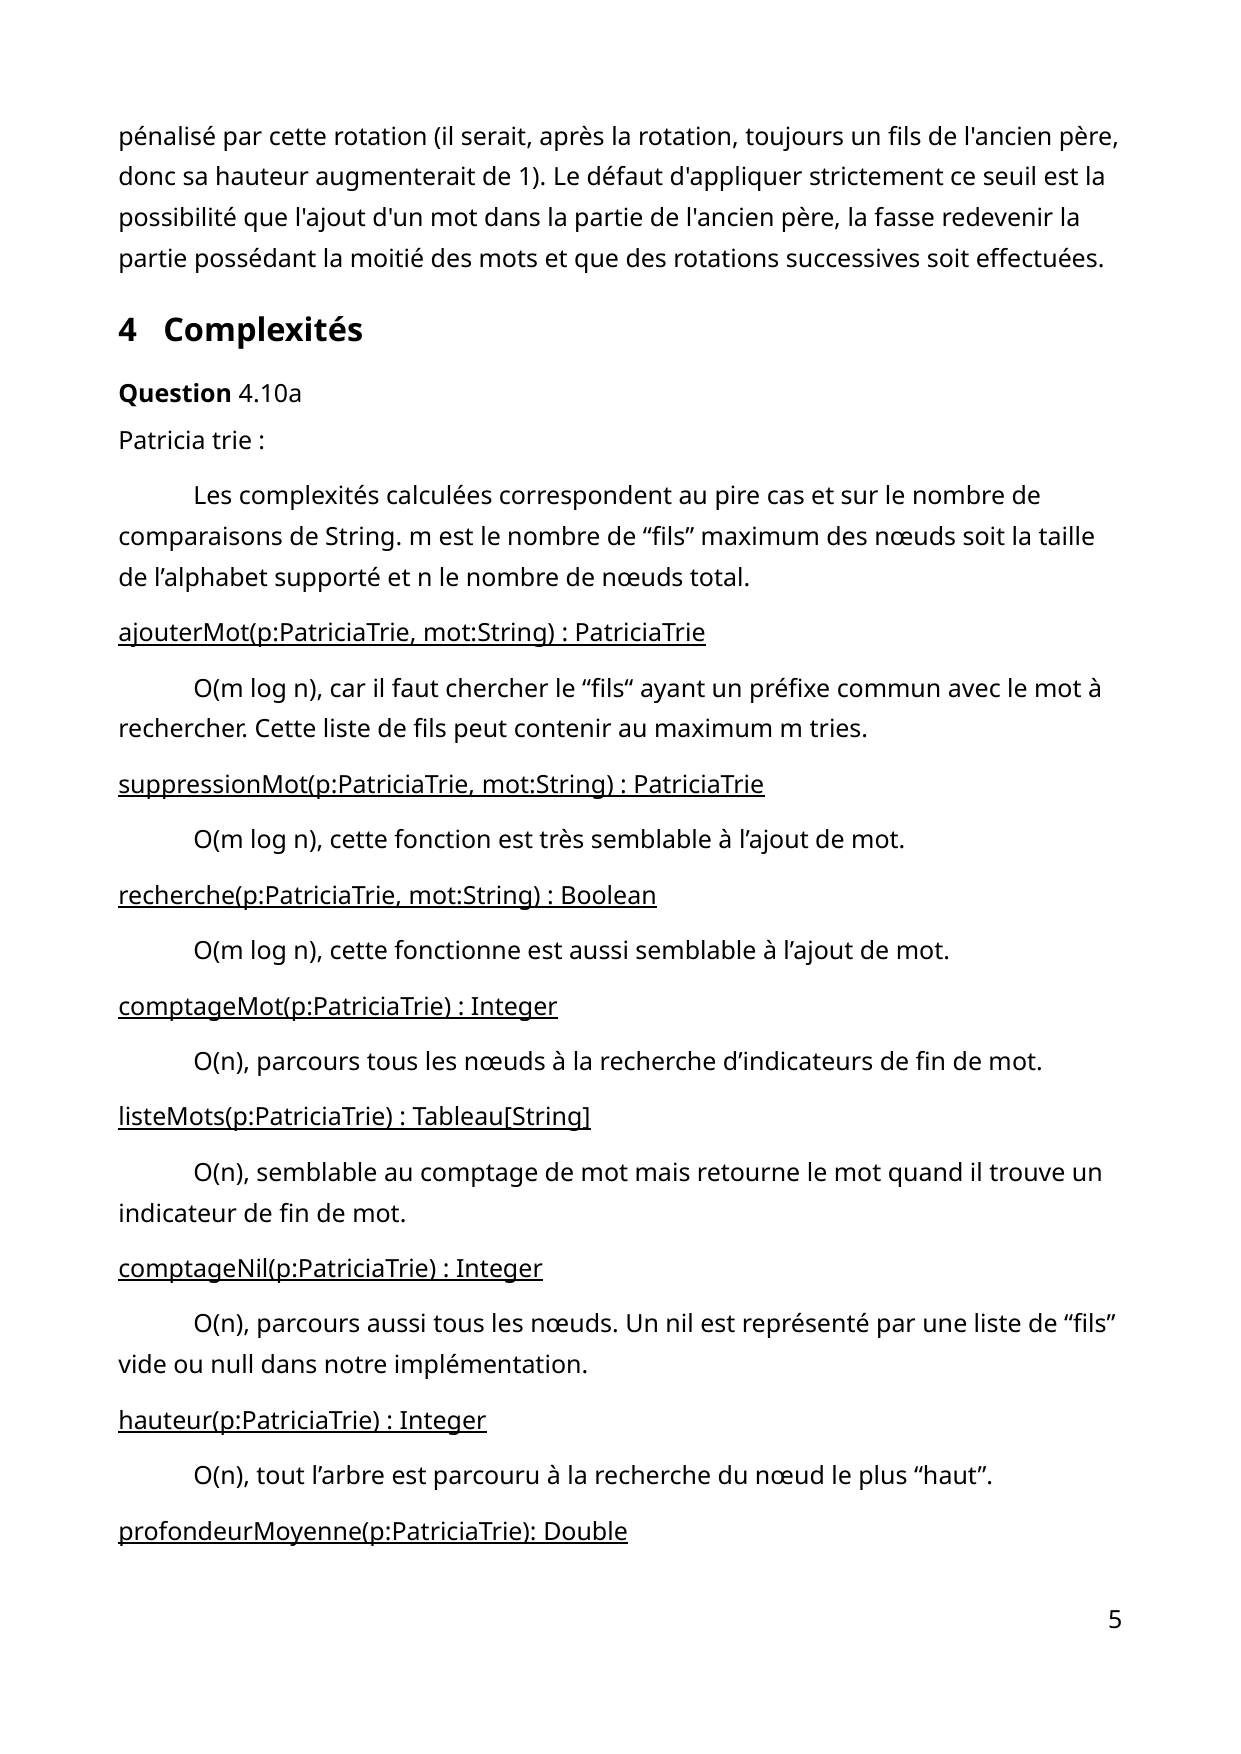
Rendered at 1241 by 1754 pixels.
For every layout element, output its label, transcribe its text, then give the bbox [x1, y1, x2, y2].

text O(m log n), car il faut chercher le “fils“ ayant un préfixe commun avec le mot à rechercher. Cette liste de fils peut contenir au maximum m tries. [118, 670, 1122, 745]
text profondeurMoyenne(p:PatriciaTrie): Double [118, 1513, 1122, 1547]
text listeMots(p:PatriciaTrie) : Tableau[String] [118, 1099, 1122, 1133]
text O(n), parcours tous les nœuds à la recherche d’indicateurs de fin de mot. [118, 1043, 1122, 1078]
text O(n), parcours aussi tous les nœuds. Un nil est représenté par une liste de “fils” vide ou null dans notre implémentation. [118, 1306, 1122, 1381]
text O(n), semblable au comptage de mot mais retourne le mot quand il trouve un indicateur de fin de mot. [118, 1154, 1122, 1229]
subtitle Question 4.10a [118, 376, 1122, 410]
text hauteur(p:PatriciaTrie) : Integer [118, 1402, 1122, 1436]
text suppressionMot(p:PatriciaTrie, mot:String) : PatriciaTrie [118, 766, 1122, 801]
text pénalisé par cette rotation (il serait, après la rotation, toujours un fils de l'ancien père, donc sa hauteur augmenterait de 1). Le défaut d'appliquer strictement ce seuil est la possibilité que l'ajout d'un mot dans la partie de l'ancien père, la fasse redevenir la partie possédant la moitié des mots et que des rotations successives soit effectuées. [118, 118, 1122, 275]
text comptageMot(p:PatriciaTrie) : Integer [118, 988, 1122, 1022]
text O(m log n), cette fonction est très semblable à l’ajout de mot. [118, 822, 1122, 856]
text ajouterMot(p:PatriciaTrie, mot:String) : PatriciaTrie [118, 615, 1122, 649]
text O(m log n), cette fonctionne est aussi semblable à l’ajout de mot. [118, 933, 1122, 967]
text O(n), tout l’arbre est parcouru à la recherche du nœud le plus “haut”. [118, 1458, 1122, 1492]
text comptageNil(p:PatriciaTrie) : Integer [118, 1251, 1122, 1285]
subtitle Complexités [118, 306, 1122, 351]
text Patricia trie : [118, 422, 1122, 456]
text recherche(p:PatriciaTrie, mot:String) : Boolean [118, 877, 1122, 911]
text Les complexités calculées correspondent au pire cas et sur le nombre de comparaisons de String. m est le nombre de “fils” maximum des nœuds soit la taille de l’alphabet supporté et n le nombre de nœuds total. [118, 478, 1122, 593]
